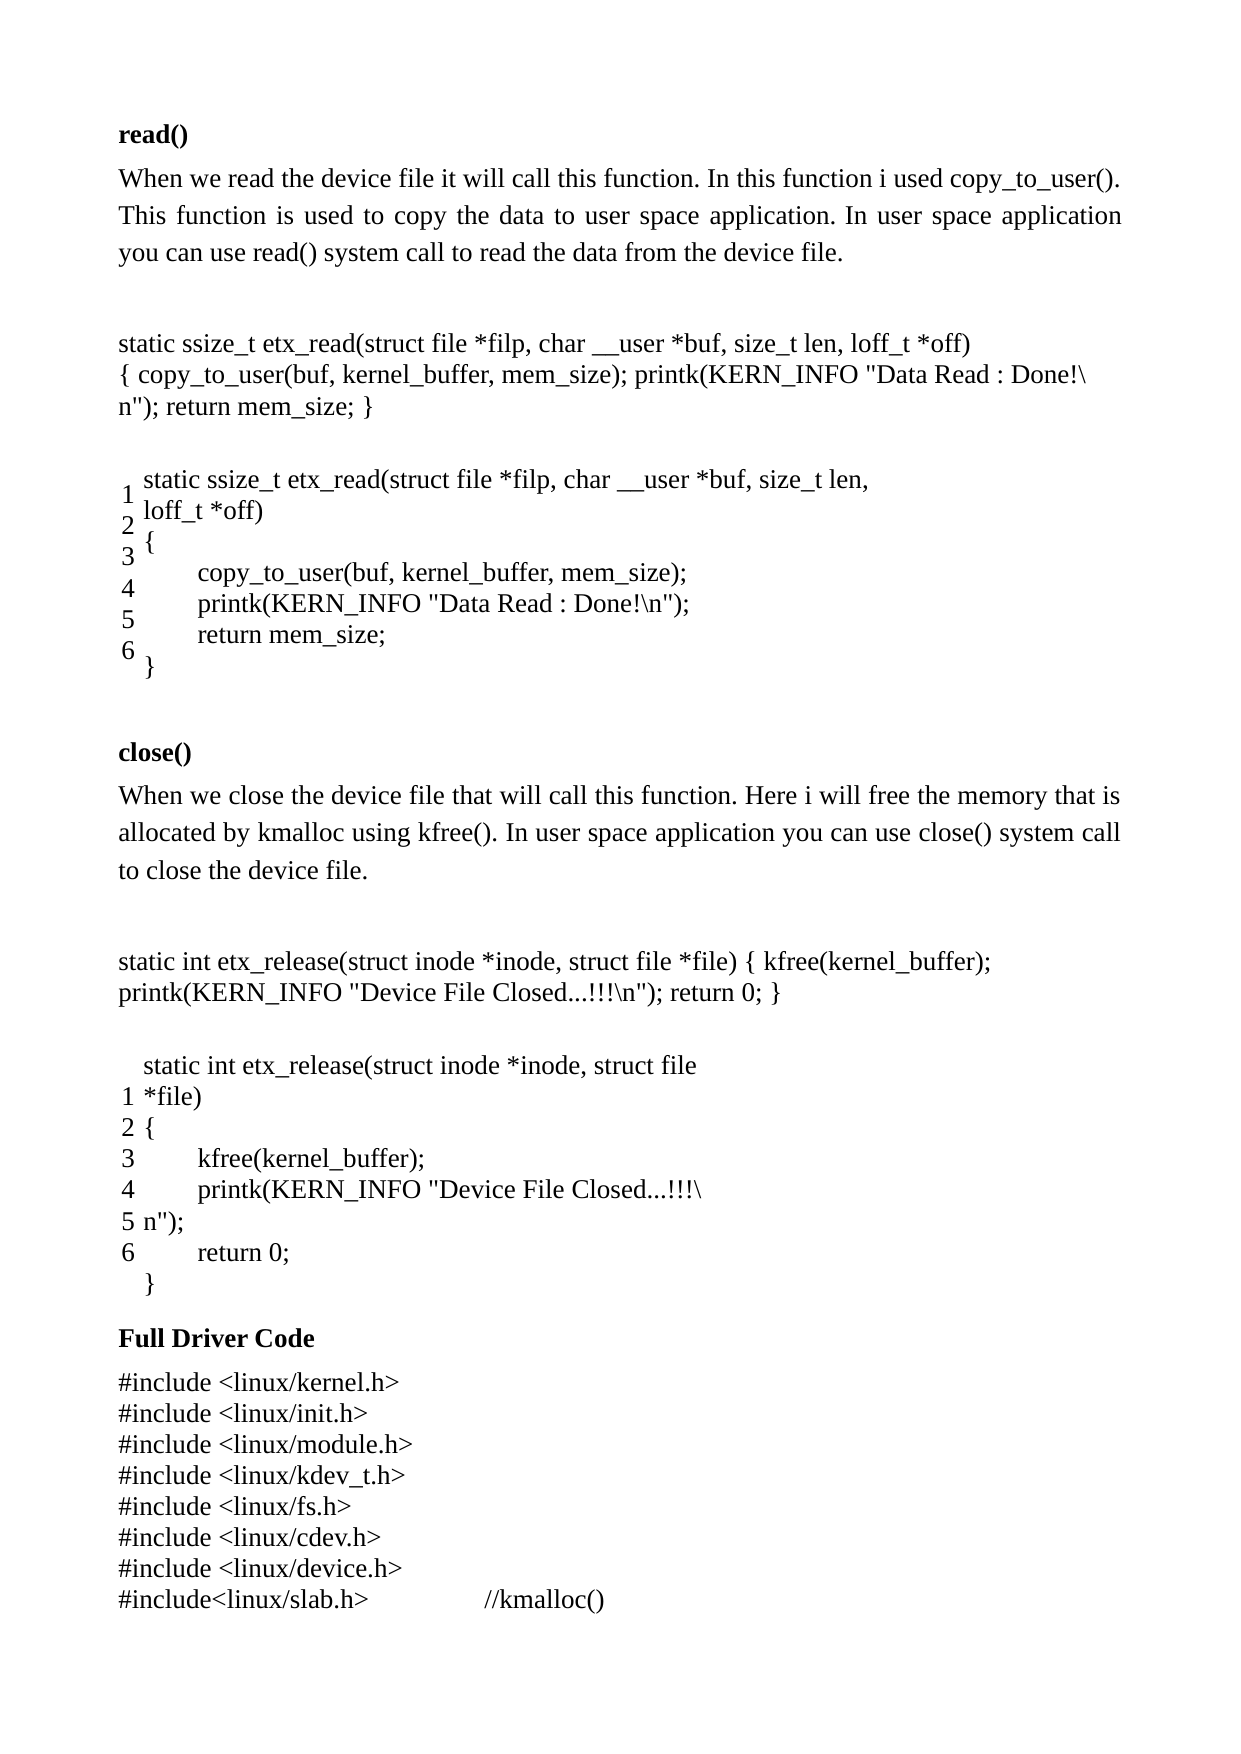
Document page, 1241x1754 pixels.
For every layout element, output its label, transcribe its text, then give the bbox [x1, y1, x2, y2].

text #include <linux/device.h> [118, 1552, 1122, 1584]
text When we close the device file that will call this function. Here i will free the memory that is allocated by kmalloc using kfree(). In user space application you can use close() system call to close the device file. [118, 779, 1122, 885]
text #include<linux/slab.h> //kmalloc() [118, 1584, 1122, 1615]
text #include <linux/init.h> [118, 1397, 1122, 1428]
text #include <linux/kernel.h> [118, 1366, 1122, 1397]
text #include <linux/cdev.h> [118, 1521, 1122, 1552]
text When we read the device file it will call this function. In this function i used copy_to_user(). This function is used to copy the data to user space application. In user space application you can use read() system call to read the data from the device file. [118, 162, 1122, 267]
table_header static ssize_t etx_read(struct file *filp, char __user *buf, size_t len, loff_t *off) { copy_to_user(buf, kernel_buffer, mem_size); printk(KERN_INFO "Data Read : Done!\n"); return mem_size; } [140, 460, 935, 684]
subtitle close() [118, 736, 1122, 767]
text #include <linux/kdev_t.h> [118, 1459, 1122, 1490]
table_header static int etx_release(struct inode *inode, struct file *file) { kfree(kernel_buffer); printk(KERN_INFO "Device File Closed...!!!\n"); return 0; } [140, 1046, 723, 1301]
subtitle Full Driver Code [118, 1322, 1122, 1353]
text #include <linux/module.h> [118, 1428, 1122, 1459]
text #include <linux/fs.h> [118, 1490, 1122, 1521]
text static int etx_release(struct inode *inode, struct file *file) { kfree(kernel_buffer); printk(KERN_INFO "Device File Closed...!!!\n"); return 0; } [118, 945, 1122, 1007]
table_header 1 2 3 4 5 6 [118, 1046, 140, 1301]
table_header 1 2 3 4 5 6 [118, 460, 140, 684]
subtitle read() [118, 118, 1122, 149]
text static ssize_t etx_read(struct file *filp, char __user *buf, size_t len, loff_t *off) { copy_to_user(buf, kernel_buffer, mem_size); printk(KERN_INFO "Data Read : Done!\n"); return mem_size; } [118, 327, 1122, 421]
